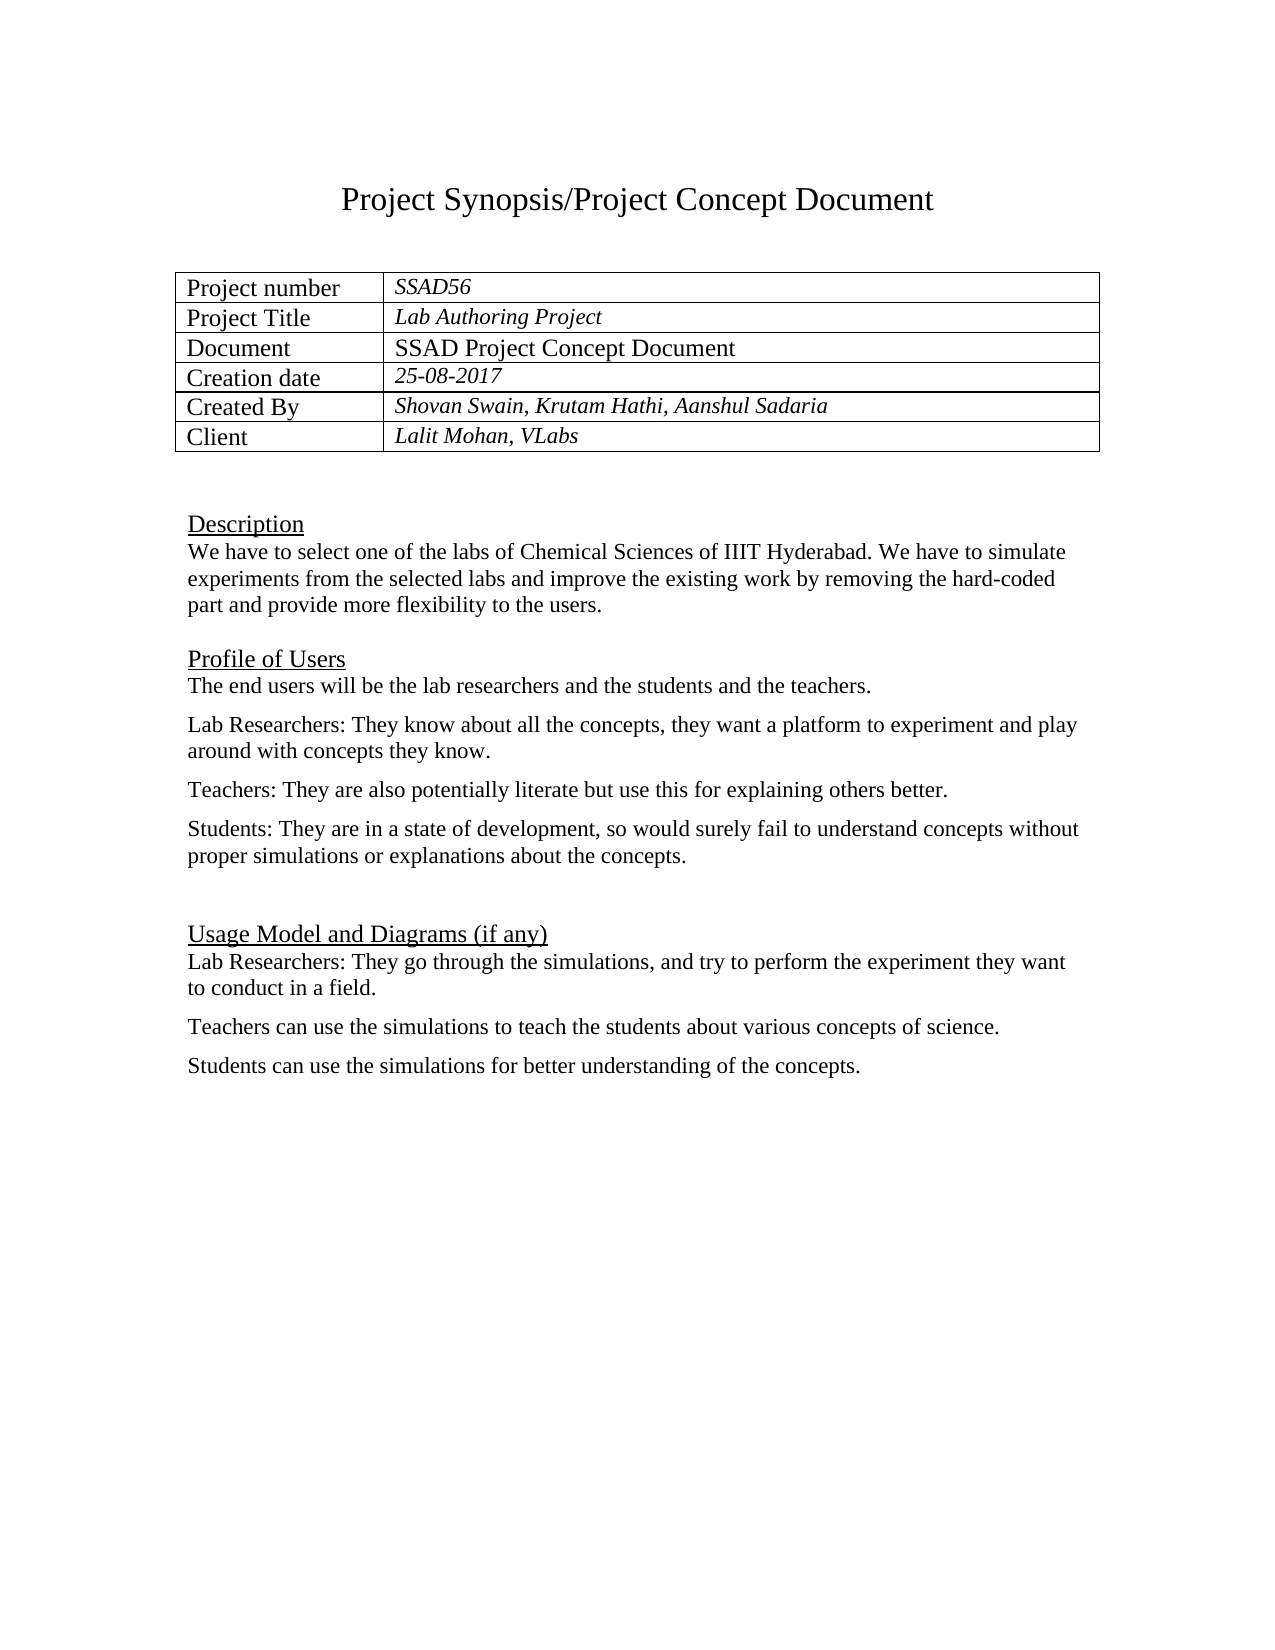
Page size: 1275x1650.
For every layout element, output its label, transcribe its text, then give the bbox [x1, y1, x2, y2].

text Usage Model and Diagrams (if any) [187, 919, 1087, 948]
table_cell Document [176, 333, 383, 362]
table_cell Project Title [176, 303, 383, 332]
table_header SSAD56 [384, 273, 1099, 302]
table_cell 25-08-2017 [384, 363, 1099, 391]
table_cell SSAD Project Concept Document [384, 333, 1099, 362]
text Project Synopsis/Project Concept Document [187, 179, 1087, 217]
text Students can use the simulations for better understanding of the concepts. [187, 1052, 1087, 1078]
text Lab Researchers: They go through the simulations, and try to perform the experiment they want to conduct in a field. [187, 948, 1087, 1001]
text Profile of Users [187, 644, 1087, 672]
text The end users will be the lab researchers and the students and the teachers. [187, 672, 1087, 699]
table_cell Lab Authoring Project [384, 303, 1099, 332]
table_cell Lalit Mohan, VLabs [384, 422, 1099, 451]
text Lab Researchers: They know about all the concepts, they want a platform to experiment and play around with concepts they know. [187, 711, 1087, 764]
table_cell Created By [176, 393, 383, 421]
table_cell Client [176, 422, 383, 451]
text Students: They are in a state of development, so would surely fail to understand concepts without proper simulations or explanations about the concepts. [187, 815, 1087, 868]
text Teachers: They are also potentially literate but use this for explaining others better. [187, 776, 1087, 803]
text Description [187, 509, 1087, 538]
text We have to select one of the labs of Chemical Sciences of IIIT Hyderabad. We have to simulate experiments from the selected labs and improve the existing work by removing the hard-coded part and provide more flexibility to the users. [187, 538, 1087, 617]
table_cell Creation date [176, 363, 383, 391]
table_cell Shovan Swain, Krutam Hathi, Aanshul Sadaria [384, 393, 1099, 421]
table_header Project number [176, 273, 383, 302]
text Teachers can use the simulations to teach the students about various concepts of science. [187, 1013, 1087, 1040]
